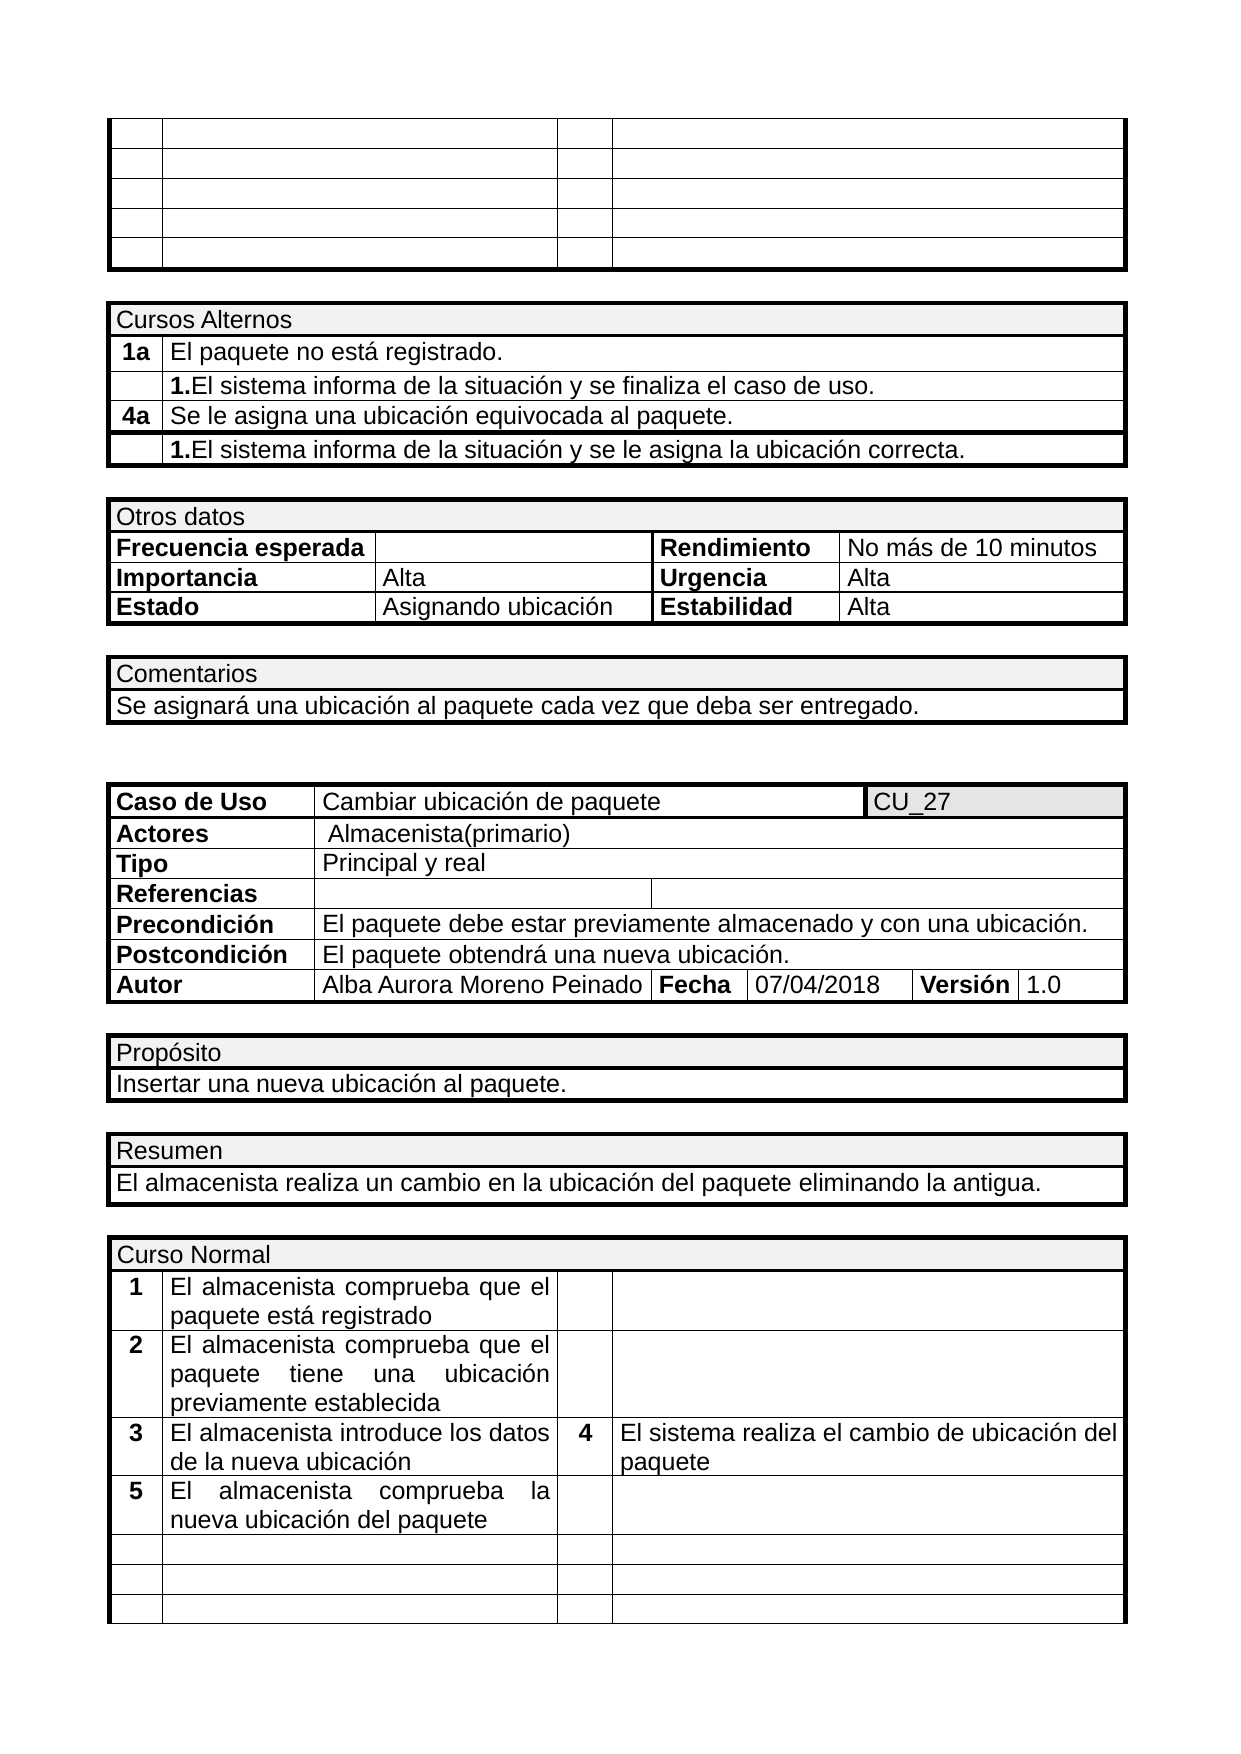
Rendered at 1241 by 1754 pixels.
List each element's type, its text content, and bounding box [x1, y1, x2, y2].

table_cell [558, 179, 612, 207]
table_cell [558, 209, 612, 237]
table_cell Almacenista(primario) [315, 819, 1123, 847]
table_cell [112, 1535, 162, 1564]
table_cell 2 [112, 1331, 162, 1417]
table_cell Urgencia [654, 563, 839, 591]
table_cell Frecuencia esperada [111, 533, 375, 562]
table_cell [613, 1595, 1123, 1623]
table_cell Estado [111, 593, 375, 621]
table_cell [112, 238, 162, 267]
table_cell 07/04/2018 [748, 970, 912, 999]
table_cell [613, 149, 1123, 178]
table_cell Autor [111, 970, 314, 999]
table_cell Tipo [111, 849, 314, 878]
table_cell [558, 238, 612, 267]
table_cell El paquete no está registrado. [163, 337, 1123, 371]
table_cell Alta [376, 563, 651, 591]
table_cell [163, 1565, 557, 1593]
table_cell [613, 209, 1123, 237]
table_cell Rendimiento [654, 533, 839, 562]
table_cell 3 [112, 1418, 162, 1475]
table_cell [315, 879, 651, 908]
table_cell El almacenista comprueba que el paquete está registrado [163, 1272, 557, 1329]
table_cell [558, 149, 612, 178]
table_cell Alta [840, 563, 1123, 591]
table_cell No más de 10 minutos [840, 533, 1123, 562]
table_cell El paquete obtendrá una nueva ubicación. [315, 940, 1123, 969]
table_cell Postcondición [111, 940, 314, 969]
table_cell [558, 119, 612, 148]
table_header Cambiar ubicación de paquete [315, 787, 863, 816]
table_cell Asignando ubicación [376, 593, 651, 621]
table_cell Versión [913, 970, 1018, 999]
table_cell [112, 119, 162, 148]
table_cell Principal y real [315, 849, 1123, 878]
table_header Caso de Uso [111, 787, 314, 816]
table_cell Se asignará una ubicación al paquete cada vez que deba ser entregado. [111, 691, 1123, 720]
table_cell [558, 1535, 612, 1564]
table_cell El paquete debe estar previamente almacenado y con una ubicación. [315, 909, 1123, 939]
table_cell [652, 879, 1123, 908]
table_cell [163, 1595, 557, 1623]
table_header Cursos Alternos [111, 305, 1123, 334]
table_cell 1.0 [1019, 970, 1123, 999]
table_cell Fecha [652, 970, 747, 999]
table_cell 5 [112, 1476, 162, 1534]
table_cell Se le asigna una ubicación equivocada al paquete. [163, 401, 1123, 430]
table_cell [613, 1331, 1123, 1417]
table_cell El sistema realiza el cambio de ubicación del paquete [613, 1418, 1123, 1475]
table_cell [163, 238, 557, 267]
table_cell [163, 1535, 557, 1564]
table_cell 1a [111, 337, 162, 371]
table_cell [163, 179, 557, 207]
table_cell Alta [840, 593, 1123, 621]
table_cell 1.El sistema informa de la situación y se finaliza el caso de uso. [163, 372, 1123, 400]
table_cell [613, 1535, 1123, 1564]
table_header Curso Normal [112, 1240, 1123, 1269]
table_cell [111, 372, 162, 400]
table_cell [112, 1595, 162, 1623]
table_cell Importancia [111, 563, 375, 591]
table_cell [376, 533, 651, 562]
table_cell Alba Aurora Moreno Peinado [315, 970, 651, 999]
table_cell [112, 209, 162, 237]
table_cell [558, 1476, 612, 1534]
table_cell [613, 1272, 1123, 1329]
table_cell [558, 1565, 612, 1593]
table_cell 1 [112, 1272, 162, 1329]
table_cell Precondición [111, 909, 314, 939]
table_cell [558, 1331, 612, 1417]
table_cell [558, 1272, 612, 1329]
table_cell El almacenista comprueba que el paquete tiene una ubicación previamente establecida [163, 1331, 557, 1417]
table_cell [112, 1565, 162, 1593]
table_cell Estabilidad [654, 593, 839, 621]
table_cell [613, 1565, 1123, 1593]
table_header CU_27 [868, 787, 1123, 816]
table_cell Actores [111, 819, 314, 847]
table_cell [613, 238, 1123, 267]
table_header Propósito [111, 1038, 1123, 1066]
table_cell El almacenista realiza un cambio en la ubicación del paquete eliminando la antigua. [111, 1168, 1123, 1202]
table_header Resumen [111, 1136, 1123, 1165]
table_cell Insertar una nueva ubicación al paquete. [111, 1070, 1123, 1098]
table_cell El almacenista comprueba la nueva ubicación del paquete [163, 1476, 557, 1534]
table_cell Referencias [111, 879, 314, 908]
table_cell 4 [558, 1418, 612, 1475]
table_cell [163, 209, 557, 237]
table_cell [613, 179, 1123, 207]
table_header Otros datos [111, 502, 1123, 530]
table_cell [558, 1595, 612, 1623]
table_cell 1.El sistema informa de la situación y se le asigna la ubicación correcta. [163, 435, 1123, 463]
table_cell [613, 1476, 1123, 1534]
table_cell [613, 119, 1123, 148]
table_cell El almacenista introduce los datos de la nueva ubicación [163, 1418, 557, 1475]
table_cell [111, 435, 162, 463]
table_cell 4a [111, 401, 162, 430]
table_cell [163, 119, 557, 148]
table_cell [163, 149, 557, 178]
table_cell [112, 149, 162, 178]
table_cell [112, 179, 162, 207]
table_header Comentarios [111, 659, 1123, 688]
